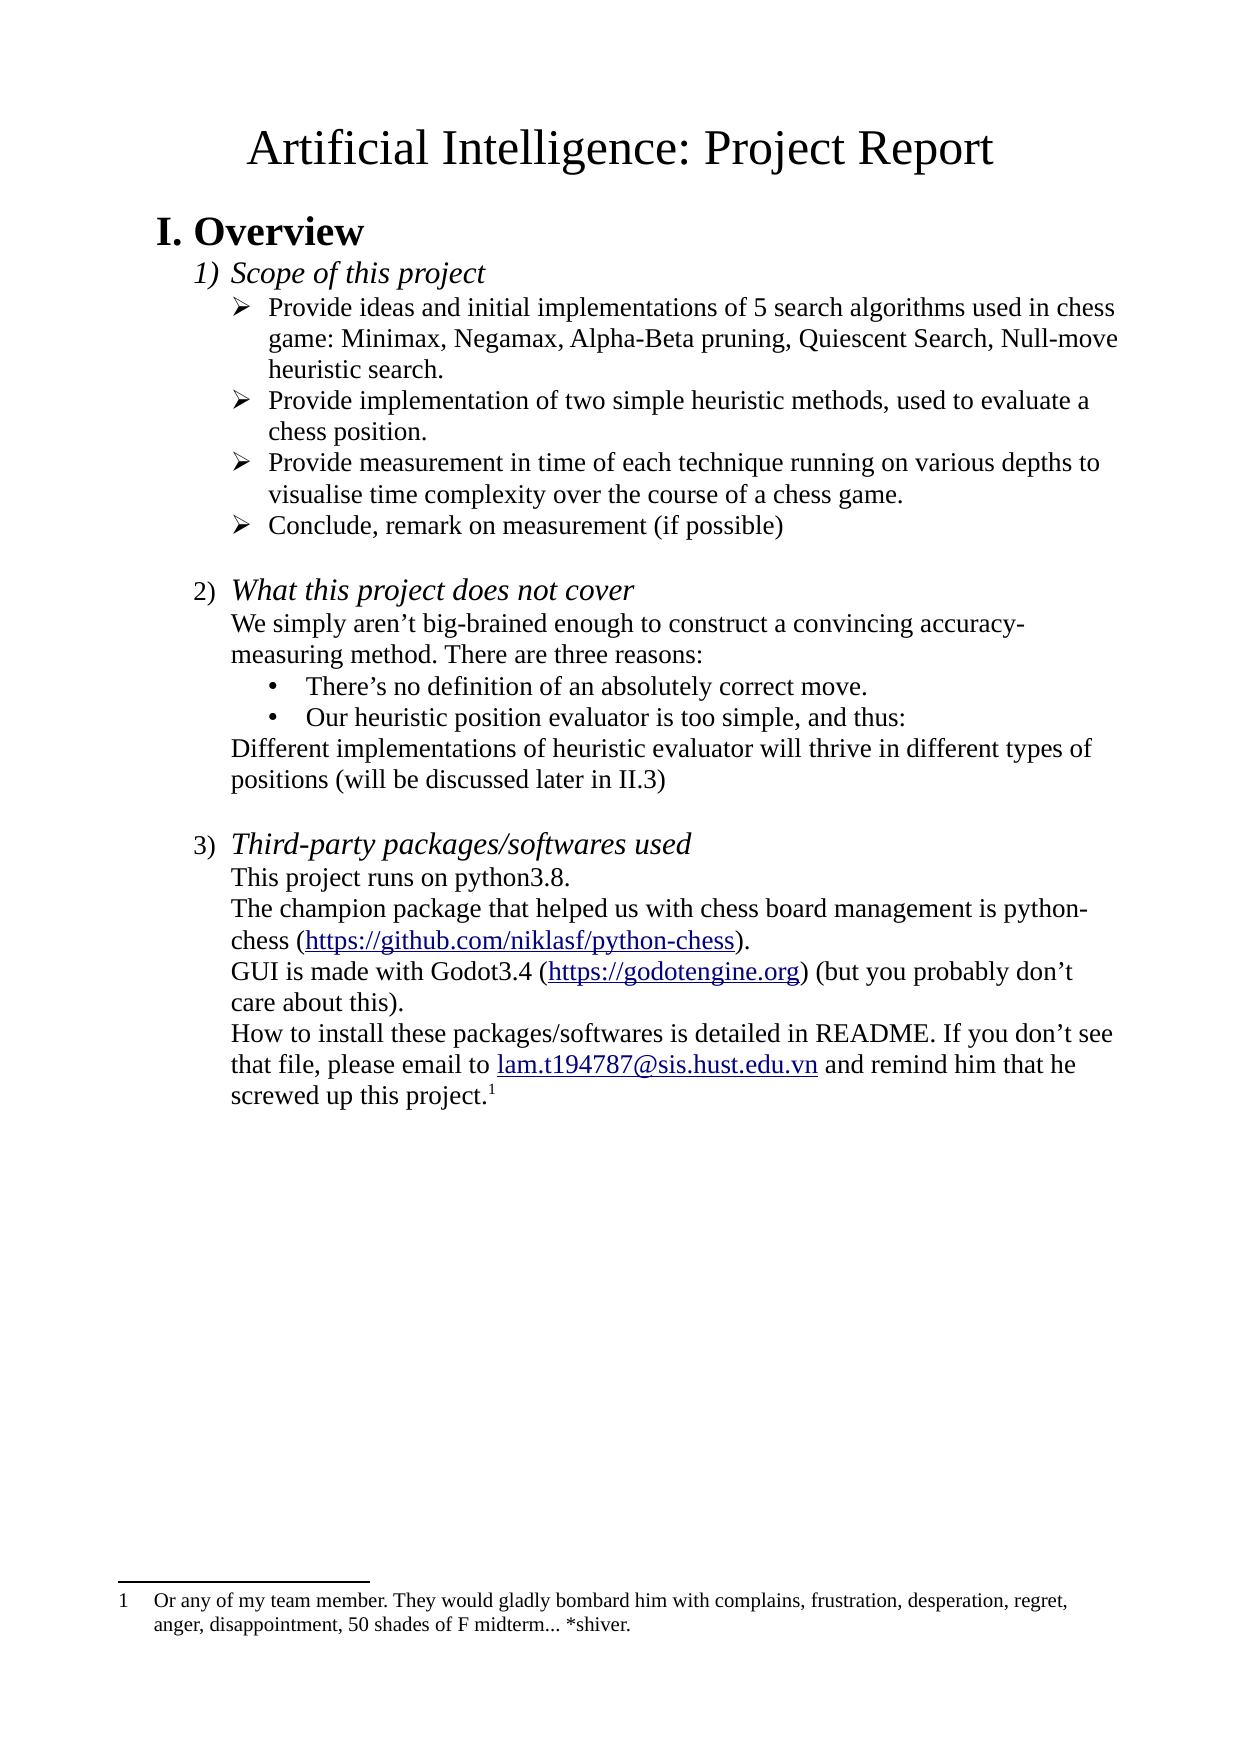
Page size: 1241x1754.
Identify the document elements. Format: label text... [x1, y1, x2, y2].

list Third-party packages/softwares used This project runs on python3.8. The champion package that helped us with chess board management is python-chess (https://github.com/niklasf/python-chess). GUI is made with Godot3.4 (https://godotengine.org) (but you probably don’t care about this). How to install these packages/softwares is detailed in README. If you don’t see that file, please email to lam.t194787@sis.hust.edu.vn and remind him that he screwed up this project. [193, 826, 1122, 1142]
text Artificial Intelligence: Project Report [118, 118, 1122, 176]
list Our heuristic position evaluator is too simple, and thus: [268, 701, 1122, 732]
list Conclude, remark on measurement (if possible) [231, 509, 1122, 571]
list Overview [156, 207, 1122, 255]
list What this project does not cover We simply aren’t big-brained enough to construct a convincing accuracy-measuring method. There are three reasons: [193, 571, 1122, 669]
list Provide ideas and initial implementations of 5 search algorithms used in chess game: Minimax, Negamax, Alpha-Beta pruning, Quiescent Search, Null-move heuristic search. [231, 291, 1122, 384]
list Provide implementation of two simple heuristic methods, used to evaluate a chess position. [231, 384, 1122, 447]
list Provide measurement in time of each technique running on various depths to visualise time complexity over the course of a chess game. [231, 447, 1122, 509]
list Scope of this project [193, 255, 1122, 291]
list Or any of my team member. They would gladly bombard him with complains, frustration, desperation, regret, anger, disappointment, 50 shades of F midterm... *shiver. [118, 1588, 1122, 1636]
list There’s no definition of an absolutely correct move. [268, 669, 1122, 701]
list Different implementations of heuristic evaluator will thrive in different types of positions (will be discussed later in II.3) [193, 732, 1122, 826]
